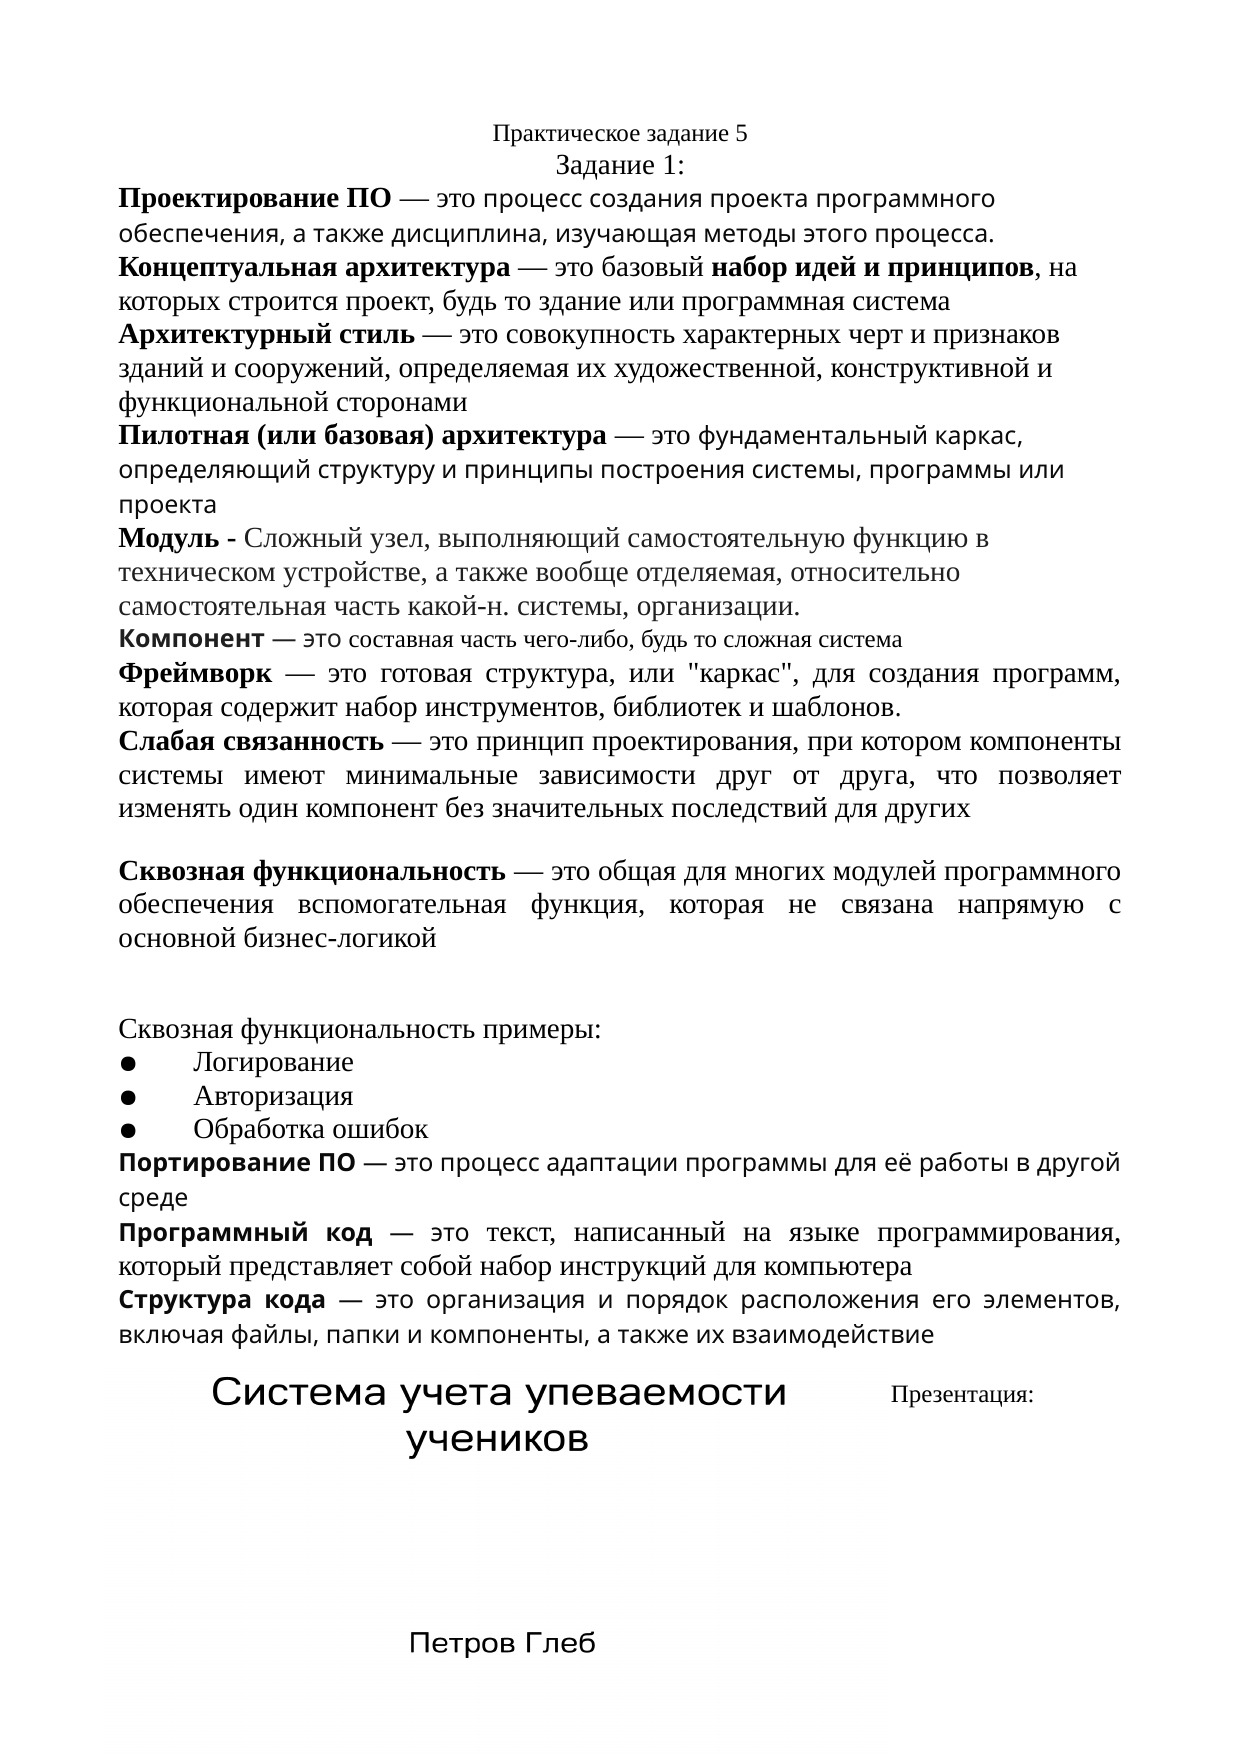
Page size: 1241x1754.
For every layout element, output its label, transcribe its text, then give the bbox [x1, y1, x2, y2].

list Презентация: [891, 1379, 1122, 1408]
list Обработка ошибок [118, 1111, 1122, 1145]
list Логирование [118, 1044, 1122, 1078]
list Портирование ПО — это процесс адаптации программы для её работы в другой среде [118, 1145, 1122, 1214]
list Слабая связанность — это принцип проектирования, при котором компоненты системы имеют минимальные зависимости друг от друга, что позволяет изменять один компонент без значительных последствий для других [118, 723, 1122, 824]
list Программный код — это текст, написанный на языке программирования, который представляет собой набор инструкций для компьютера [118, 1214, 1122, 1282]
list Структура кода — это организация и порядок расположения его элементов, включая файлы, папки и компоненты, а также их взаимодействие [118, 1282, 1122, 1350]
text Концептуальная архитектура — это базовый набор идей и принципов, на которых строится проект, будь то здание или программная система [118, 249, 1122, 317]
list Сквозная функциональность — это общая для многих модулей программного обеспечения вспомогательная функция, которая не связана напрямую с основной бизнес-логикой [118, 853, 1122, 953]
list Авторизация [118, 1078, 1122, 1111]
picture [103, 1365, 891, 1754]
text Модуль - Сложный узел, выполняющий самостоятельную функцию в техническом устройстве, а также вообще отделяемая, относительно самостоятельная часть какой-н. системы, организации. [118, 521, 1122, 621]
text Пилотная (или базовая) архитектура — это фундаментальный каркас, определяющий структуру и принципы построения системы, программы или проекта [118, 417, 1122, 521]
text Практическое задание 5 [118, 118, 1122, 147]
text Компонент — это составная часть чего-либо, будь то сложная система [118, 621, 1122, 655]
text Задание 1: [118, 147, 1122, 180]
list Фреймворк — это готовая структура, или "каркас", для создания программ, которая содержит набор инструментов, библиотек и шаблонов. [118, 655, 1122, 723]
text Архитектурный стиль — это совокупность характерных черт и признаков зданий и сооружений, определяемая их художественной, конструктивной и функциональной сторонами [118, 317, 1122, 417]
text Проектирование ПО — это процесс создания проекта программного обеспечения, а также дисциплина, изучающая методы этого процесса. [118, 180, 1122, 249]
list Сквозная функциональность примеры: [118, 1011, 1122, 1044]
